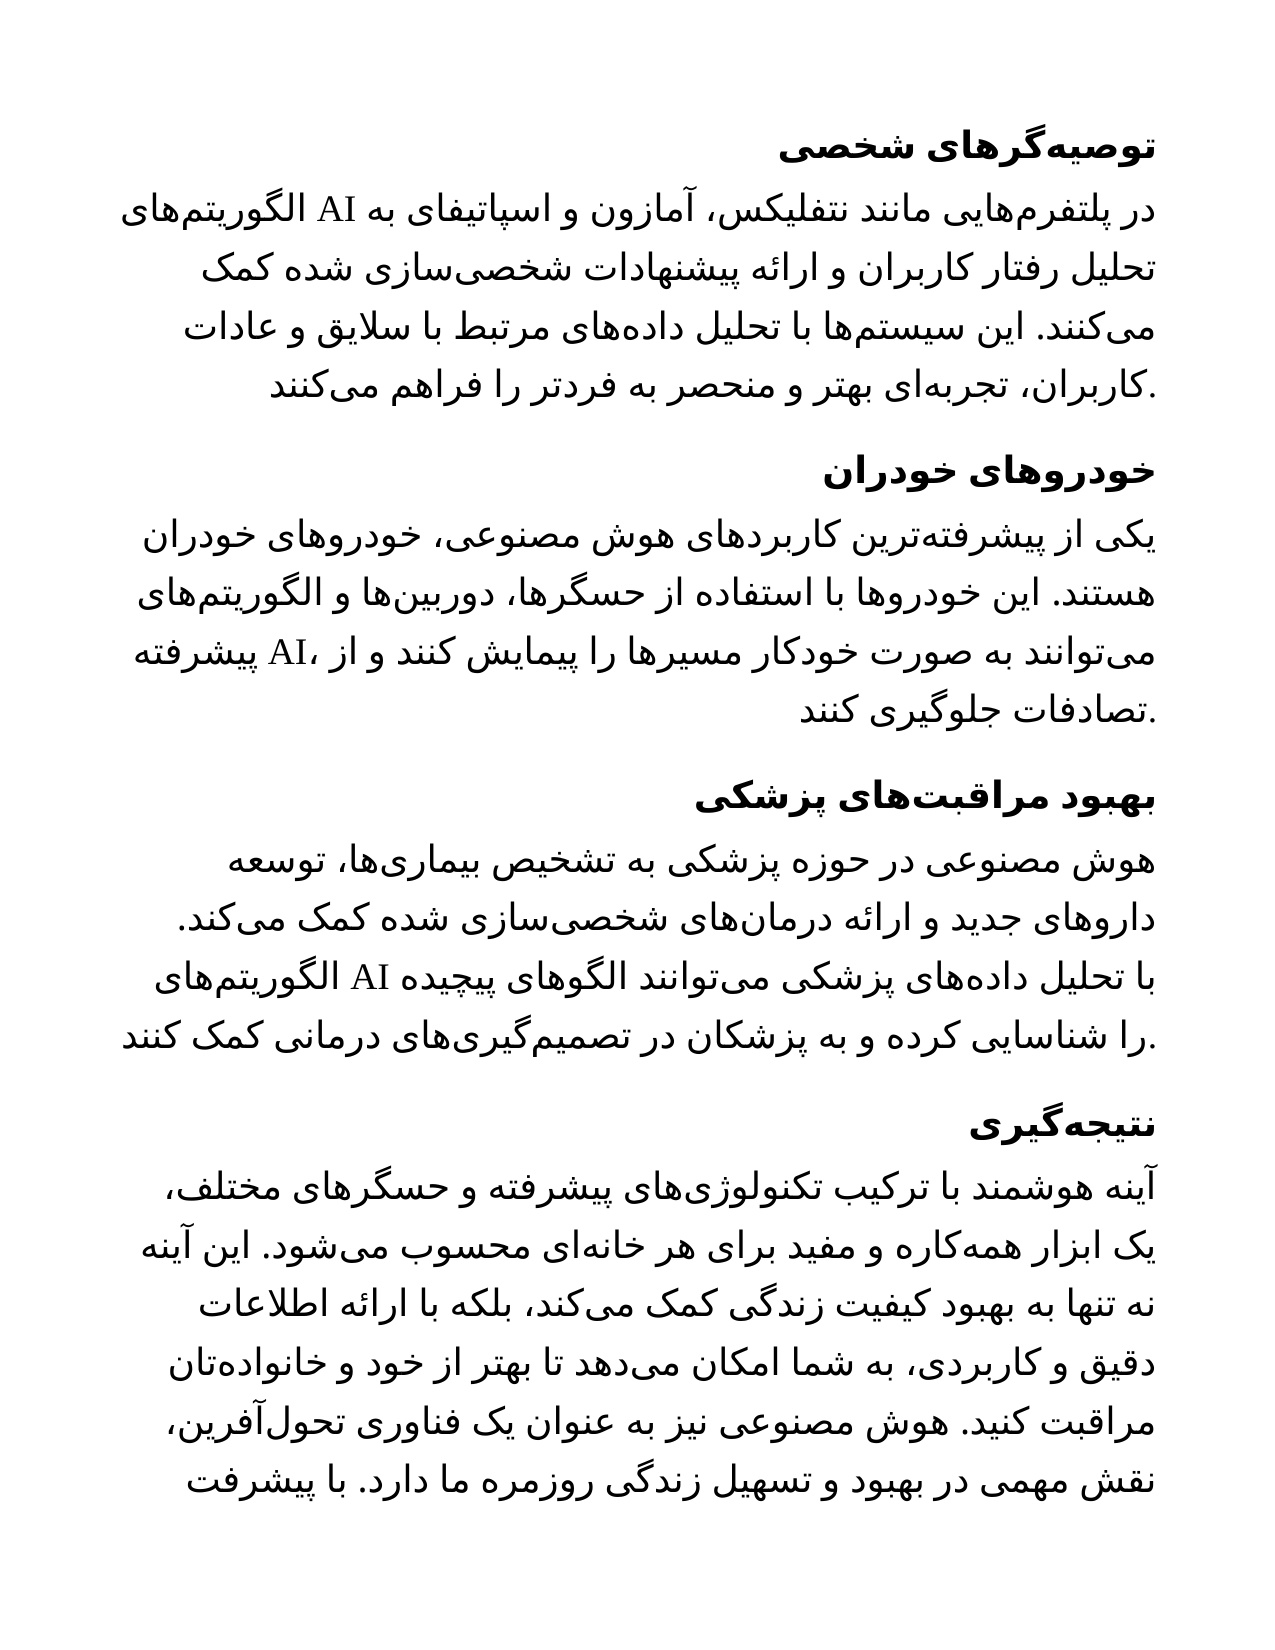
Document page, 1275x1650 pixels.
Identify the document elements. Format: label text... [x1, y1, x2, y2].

text یکی از پیشرفته‌ترین کاربردهای هوش مصنوعی، خودروهای خودران هستند. این خودروها با استفاده از حسگرها، دوربین‌ها و الگوریتم‌های پیشرفته AI، می‌توانند به صورت خودکار مسیرها را پیمایش کنند و از تصادفات جلوگیری کنند. [118, 507, 1157, 734]
text هوش مصنوعی در حوزه پزشکی به تشخیص بیماری‌ها، توسعه داروهای جدید و ارائه درمان‌های شخصی‌سازی شده کمک می‌کند. الگوریتم‌های AI با تحلیل داده‌های پزشکی می‌توانند الگوهای پیچیده را شناسایی کرده و به پزشکان در تصمیم‌گیری‌های درمانی کمک کنند. [118, 832, 1157, 1059]
subtitle نتیجه‌گیری [118, 1096, 1157, 1147]
subtitle خودروهای خودران [118, 443, 1157, 494]
subtitle بهبود مراقبت‌های پزشکی [118, 768, 1157, 819]
text الگوریتم‌های AI در پلتفرم‌هایی مانند نتفلیکس، آمازون و اسپاتیفای به تحلیل رفتار کاربران و ارائه پیشنهادات شخصی‌سازی شده کمک می‌کنند. این سیستم‌ها با تحلیل داده‌های مرتبط با سلایق و عادات کاربران، تجربه‌ای بهتر و منحصر به فردتر را فراهم می‌کنند. [118, 182, 1157, 409]
text آینه هوشمند با ترکیب تکنولوژی‌های پیشرفته و حسگرهای مختلف، یک ابزار همه‌کاره و مفید برای هر خانه‌ای محسوب می‌شود. این آینه نه تنها به بهبود کیفیت زندگی کمک می‌کند، بلکه با ارائه اطلاعات دقیق و کاربردی، به شما امکان می‌دهد تا بهتر از خود و خانواده‌تان مراقبت کنید. هوش مصنوعی نیز به عنوان یک فناوری تحول‌آفرین، نقش مهمی در بهبود و تسهیل زندگی روزمره ما دارد. با پیشرفت مداوم در این حوزه، انتظار می‌رود که شاهد ورود ابزارها و گجت‌های هوشمندتر و کارآمدتر به زندگی‌مان باشیم. [118, 1159, 1157, 1504]
subtitle توصیه‌گرهای شخصی [118, 118, 1157, 169]
